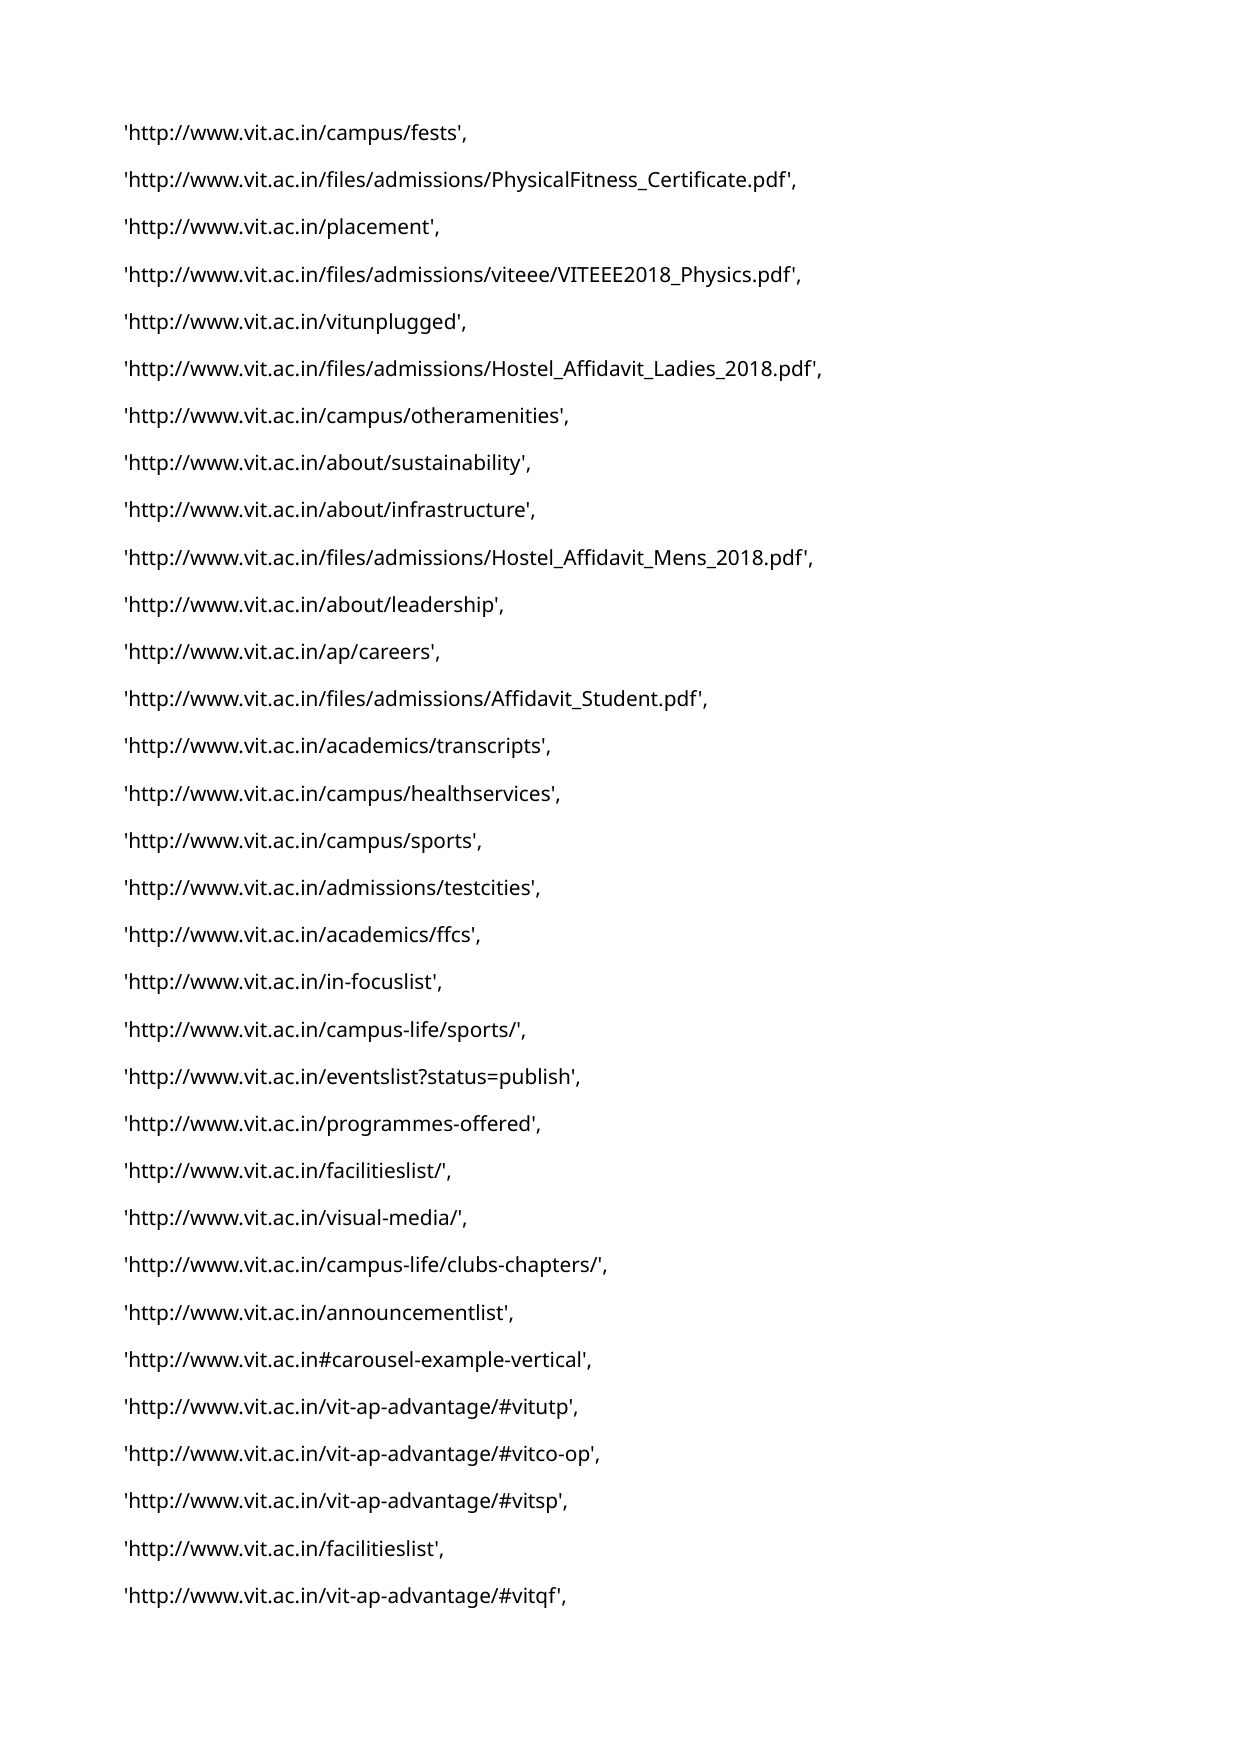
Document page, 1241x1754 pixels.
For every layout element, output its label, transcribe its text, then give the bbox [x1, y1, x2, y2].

text 'http://www.vit.ac.in/files/admissions/Hostel_Affidavit_Ladies_2018.pdf', [118, 354, 1122, 382]
text 'http://www.vit.ac.in/in-focuslist', [118, 967, 1122, 996]
text 'http://www.vit.ac.in/about/leadership', [118, 590, 1122, 618]
text 'http://www.vit.ac.in/files/admissions/PhysicalFitness_Certificate.pdf', [118, 165, 1122, 194]
text 'http://www.vit.ac.in/files/admissions/Hostel_Affidavit_Mens_2018.pdf', [118, 543, 1122, 571]
text 'http://www.vit.ac.in/campus/fests', [118, 118, 1122, 147]
text 'http://www.vit.ac.in/vit-ap-advantage/#vitco-op', [118, 1439, 1122, 1468]
text 'http://www.vit.ac.in/vit-ap-advantage/#vitsp', [118, 1487, 1122, 1515]
text 'http://www.vit.ac.in/about/sustainability', [118, 448, 1122, 477]
text 'http://www.vit.ac.in/vit-ap-advantage/#vitutp', [118, 1392, 1122, 1421]
text 'http://www.vit.ac.in/ap/careers', [118, 637, 1122, 666]
text 'http://www.vit.ac.in/eventslist?status=publish', [118, 1062, 1122, 1090]
text 'http://www.vit.ac.in/facilitieslist/', [118, 1156, 1122, 1185]
text 'http://www.vit.ac.in/campus-life/sports/', [118, 1015, 1122, 1043]
text 'http://www.vit.ac.in/placement', [118, 212, 1122, 241]
text 'http://www.vit.ac.in/campus/healthservices', [118, 779, 1122, 807]
text 'http://www.vit.ac.in/about/infrastructure', [118, 496, 1122, 524]
text 'http://www.vit.ac.in/announcementlist', [118, 1298, 1122, 1326]
text 'http://www.vit.ac.in#carousel-example-vertical', [118, 1345, 1122, 1373]
text 'http://www.vit.ac.in/academics/ffcs', [118, 920, 1122, 949]
text 'http://www.vit.ac.in/programmes-offered', [118, 1109, 1122, 1137]
text 'http://www.vit.ac.in/facilitieslist', [118, 1534, 1122, 1562]
text 'http://www.vit.ac.in/vitunplugged', [118, 307, 1122, 335]
text 'http://www.vit.ac.in/vit-ap-advantage/#vitqf', [118, 1581, 1122, 1609]
text 'http://www.vit.ac.in/campus/sports', [118, 826, 1122, 854]
text 'http://www.vit.ac.in/files/admissions/Affidavit_Student.pdf', [118, 684, 1122, 713]
text 'http://www.vit.ac.in/campus/otheramenities', [118, 401, 1122, 430]
text 'http://www.vit.ac.in/campus-life/clubs-chapters/', [118, 1251, 1122, 1279]
text 'http://www.vit.ac.in/admissions/testcities', [118, 873, 1122, 902]
text 'http://www.vit.ac.in/files/admissions/viteee/VITEEE2018_Physics.pdf', [118, 260, 1122, 288]
text 'http://www.vit.ac.in/academics/transcripts', [118, 732, 1122, 760]
text 'http://www.vit.ac.in/visual-media/', [118, 1203, 1122, 1232]
